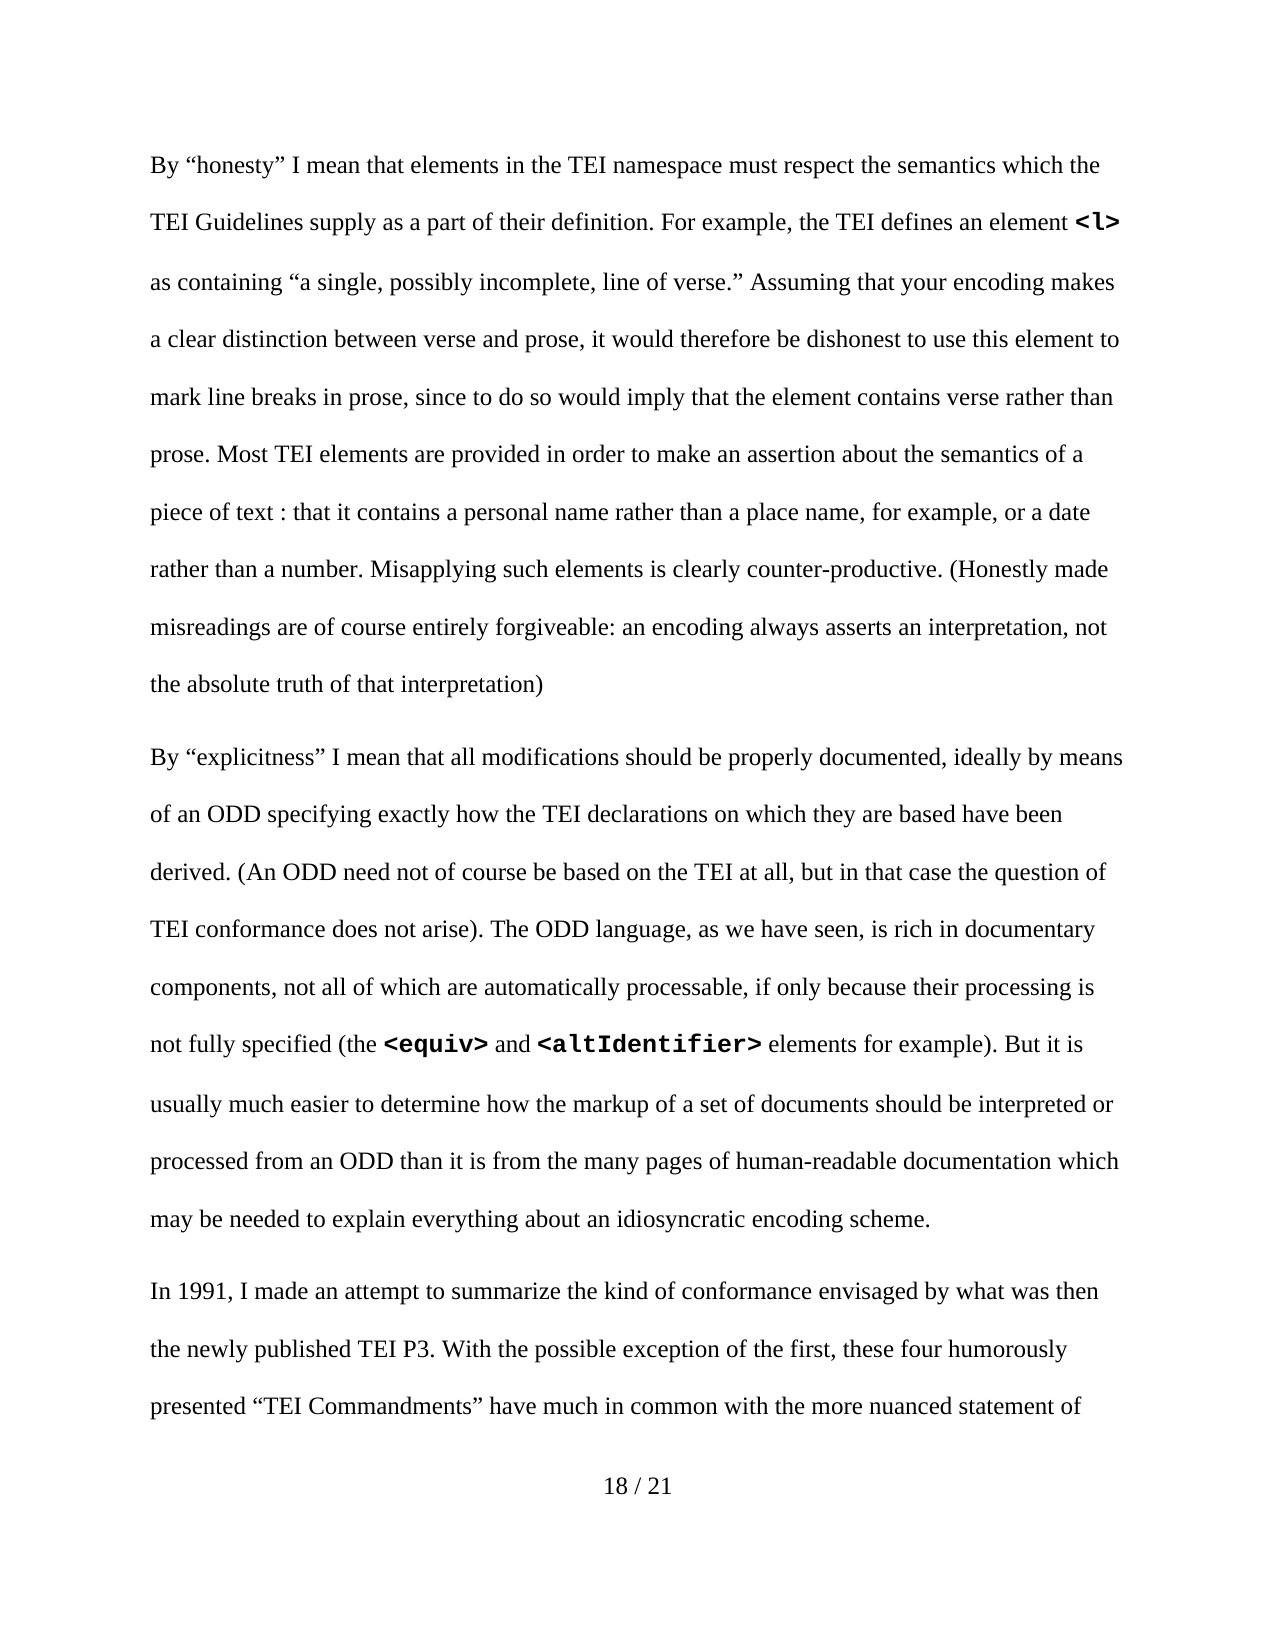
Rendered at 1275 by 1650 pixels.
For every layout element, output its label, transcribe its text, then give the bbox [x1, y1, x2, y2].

text In 1991, I made an attempt to summarize the kind of conformance envisaged by what was then the newly published TEI P3. With the possible exception of the first, these four humorously presented “TEI Commandments” have much in common with the more nuanced statement of [150, 1276, 1125, 1420]
text By “honesty” I mean that elements in the TEI namespace must respect the semantics which the TEI Guidelines supply as a part of their definition. For example, the TEI defines an element <l> as containing “a single, possibly incomplete, line of verse.” Assuming that your encoding makes a clear distinction between verse and prose, it would therefore be dishonest to use this element to mark line breaks in prose, since to do so would imply that the element contains verse rather than prose. Most TEI elements are provided in order to make an assertion about the semantics of a piece of text : that it contains a personal name rather than a place name, for example, or a date rather than a number. Misapplying such elements is clearly counter-productive. (Honestly made misreadings are of course entirely forgiveable: an encoding always asserts an interpretation, not the absolute truth of that interpretation) [150, 150, 1125, 698]
text By “explicitness” I mean that all modifications should be properly documented, ideally by means of an ODD specifying exactly how the TEI declarations on which they are based have been derived. (An ODD need not of course be based on the TEI at all, but in that case the question of TEI conformance does not arise). The ODD language, as we have seen, is rich in documentary components, not all of which are automatically processable, if only because their processing is not fully specified (the <equiv> and <altIdentifier> elements for example). But it is usually much easier to determine how the markup of a set of documents should be interpreted or processed from an ODD than it is from the many pages of human-readable documentation which may be needed to explain everything about an idiosyncratic encoding scheme. [150, 742, 1125, 1233]
